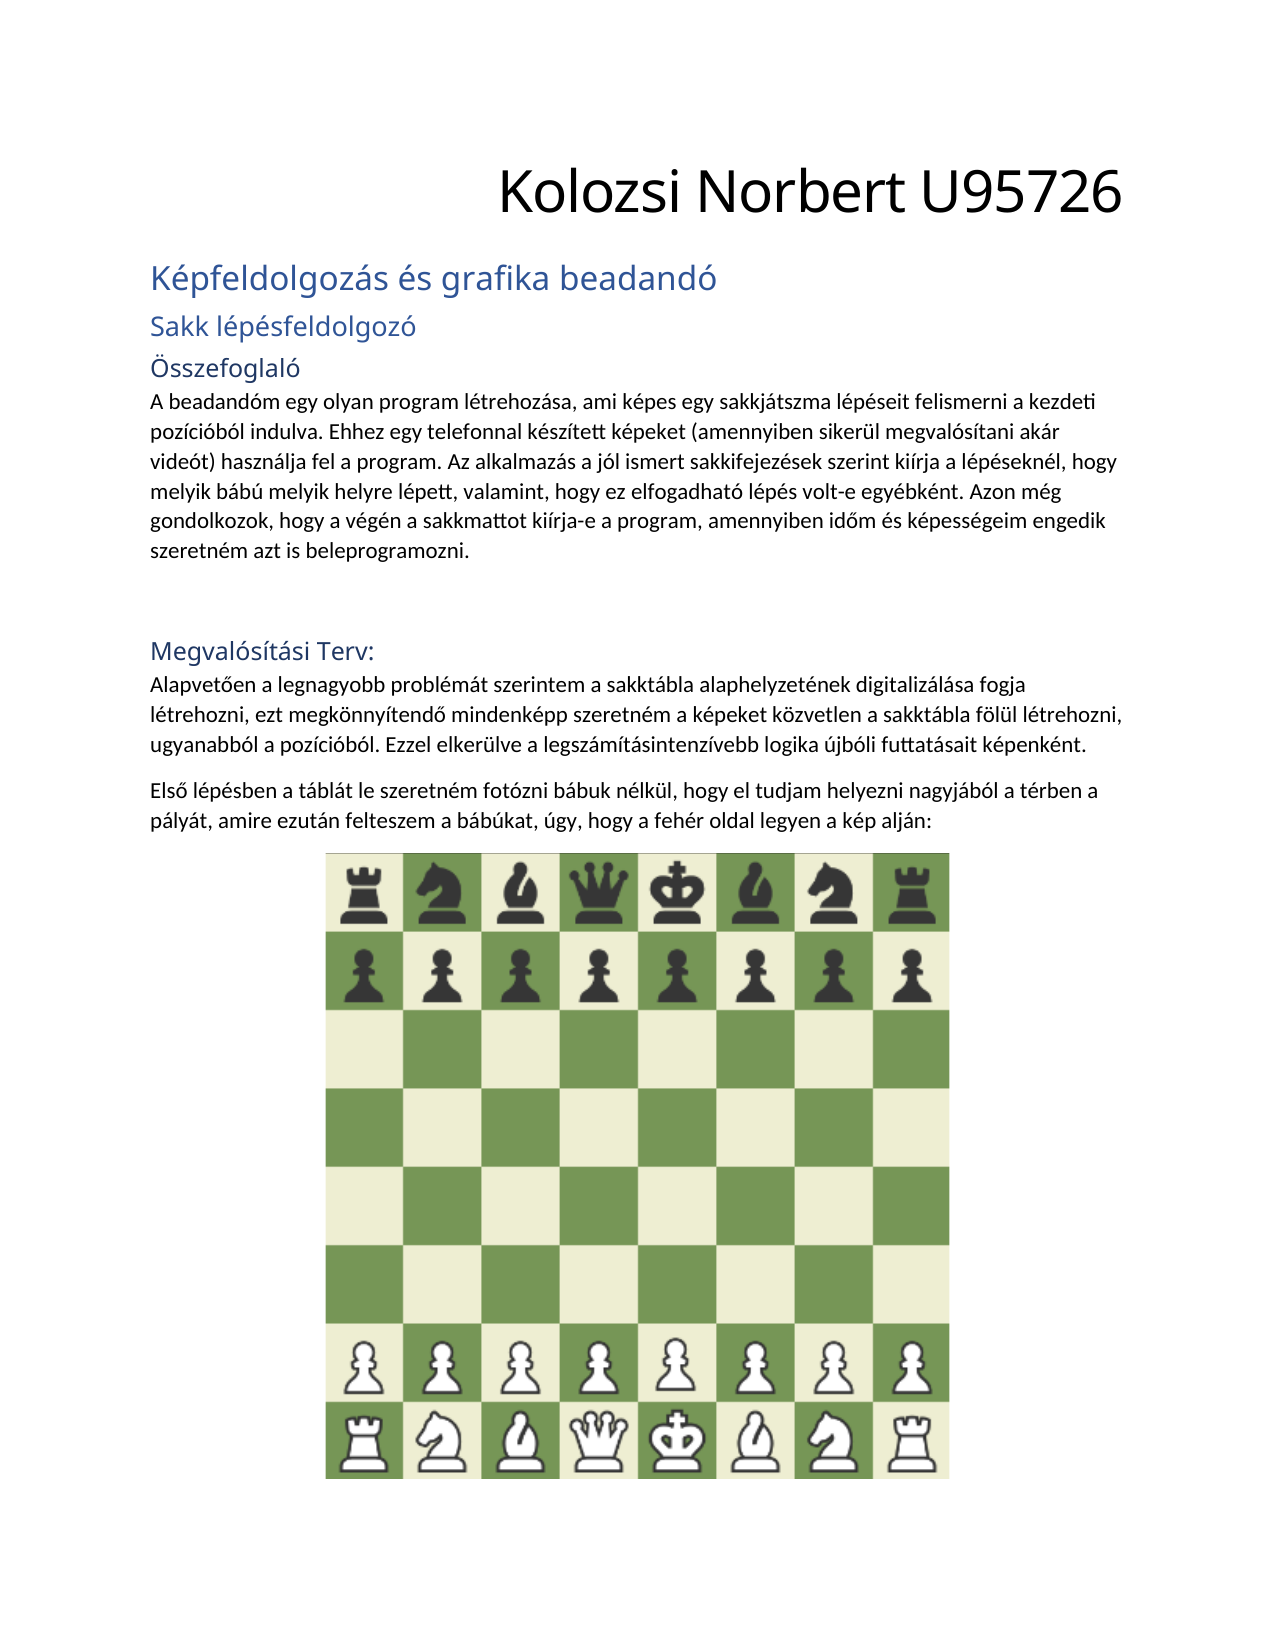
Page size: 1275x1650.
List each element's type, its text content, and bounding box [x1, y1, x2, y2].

text Alapvetően a legnagyobb problémát szerintem a sakktábla alaphelyzetének digitalizálása fogja létrehozni, ezt megkönnyítendő mindenképp szeretném a képeket közvetlen a sakktábla fölül létrehozni, ugyanabból a pozícióból. Ezzel elkerülve a legszámításintenzívebb logika újbóli futtatásait képenként. [150, 670, 1125, 758]
text Első lépésben a táblát le szeretném fotózni bábuk nélkül, hogy el tudjam helyezni nagyjából a térben a pályát, amire ezután felteszem a bábúkat, úgy, hogy a fehér oldal legyen a kép alján: [150, 777, 1125, 834]
subtitle Összefoglaló [150, 351, 1125, 385]
text Kolozsi Norbert U95726 [150, 150, 1125, 229]
subtitle Képfeldolgozás és grafika beadandó [150, 254, 1125, 300]
text A beadandóm egy olyan program létrehozása, ami képes egy sakkjátszma lépéseit felismerni a kezdeti pozícióból indulva. Ehhez egy telefonnal készített képeket (amennyiben sikerül megvalósítani akár videót) használja fel a program. Az alkalmazás a jól ismert sakkifejezések szerint kiírja a lépéseknél, hogy melyik bábú melyik helyre lépett, valamint, hogy ez elfogadható lépés volt-e egyébként. Azon még gondolkozok, hogy a végén a sakkmattot kiírja-e a program, amennyiben időm és képességeim engedik szeretném azt is beleprogramozni. [150, 387, 1125, 564]
subtitle Megvalósítási Terv: [150, 634, 1125, 668]
subtitle Sakk lépésfeldolgozó [150, 307, 1125, 344]
